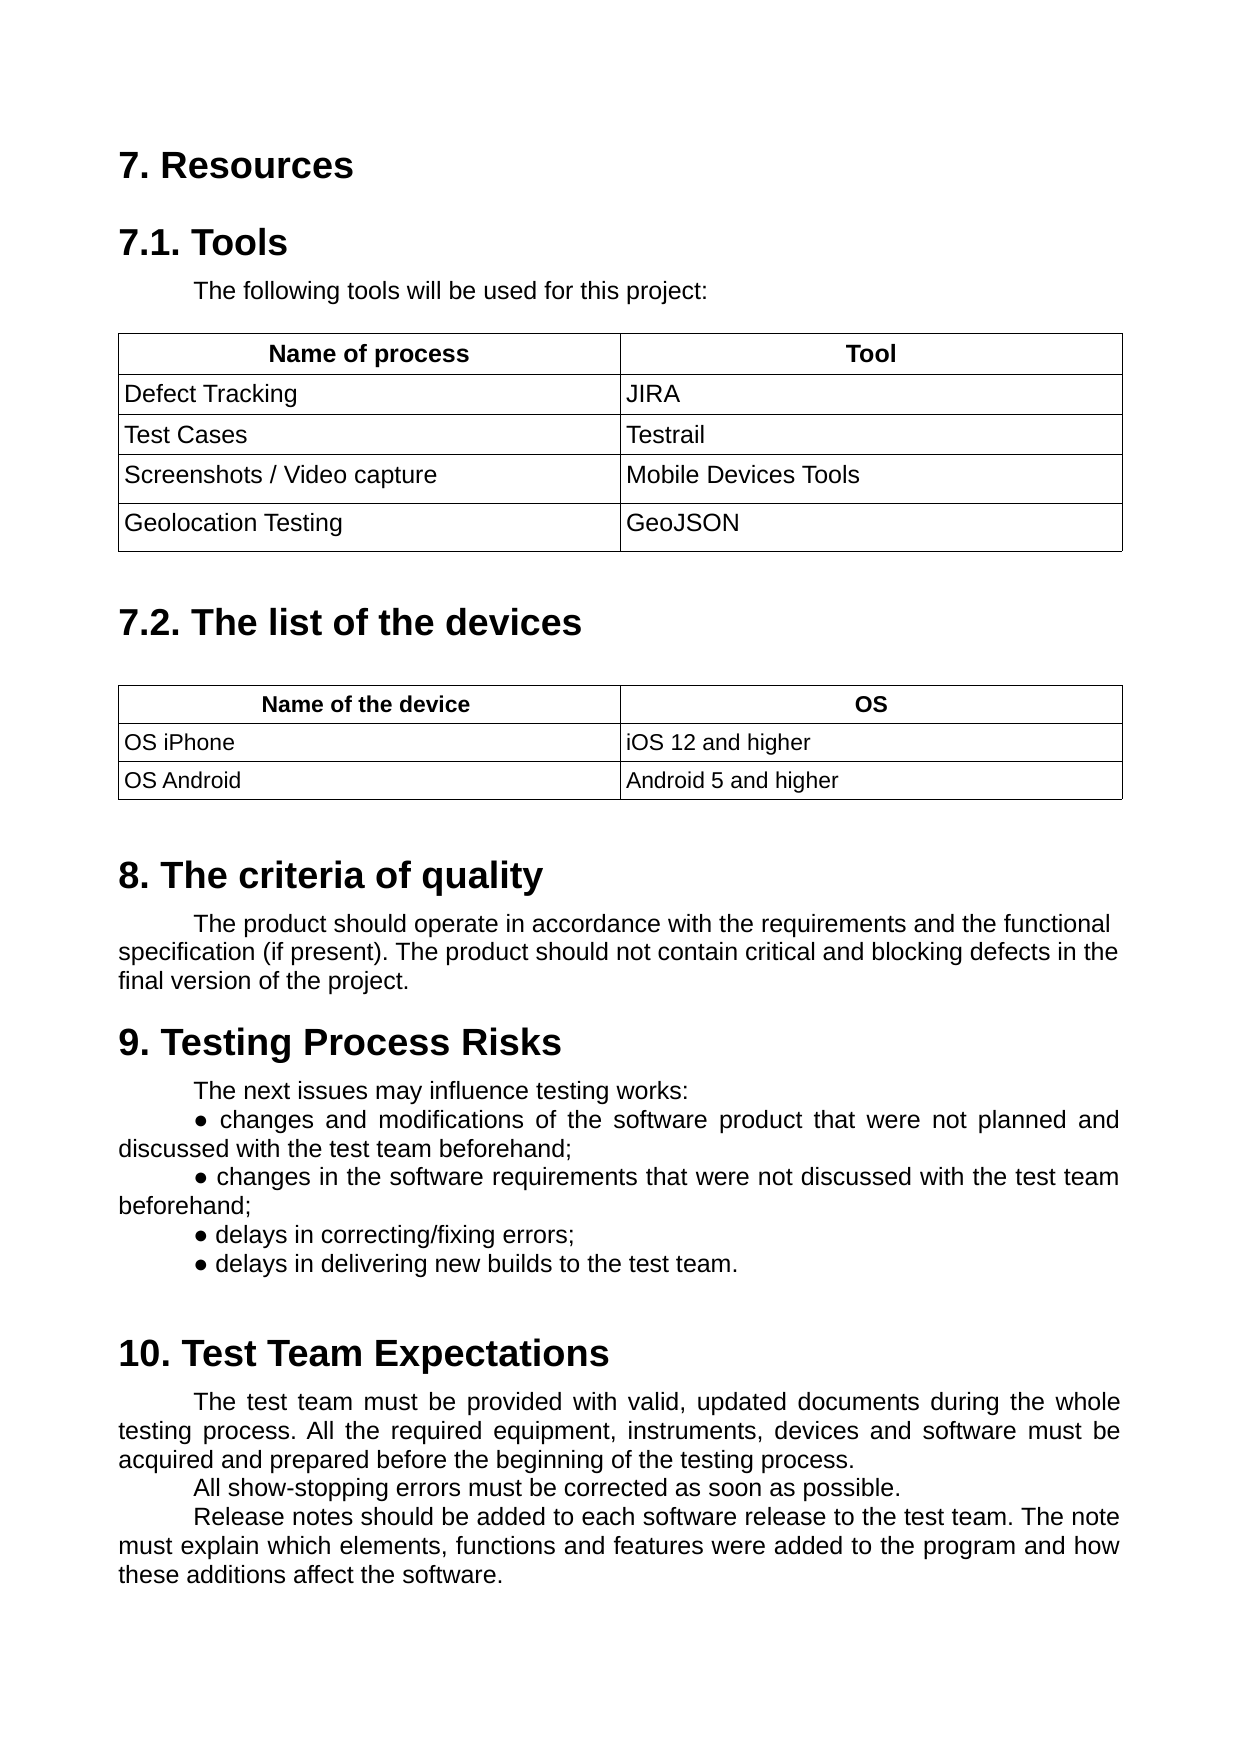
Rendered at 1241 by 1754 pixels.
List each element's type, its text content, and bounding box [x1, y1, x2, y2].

text The following tools will be used for this project: [118, 276, 1122, 304]
table_cell Android 5 and higher [621, 762, 1122, 799]
table_cell Mobile Devices Tools [621, 455, 1122, 502]
text ● changes and modifications of the software product that were not planned and discussed with the test team beforehand; [118, 1105, 1122, 1162]
table_header OS [621, 686, 1122, 723]
table_cell GeoJSON [621, 504, 1122, 551]
table_cell iOS 12 and higher [621, 724, 1122, 761]
text ● changes in the software requirements that were not discussed with the test team beforehand; [118, 1162, 1122, 1220]
table_cell Geolocation Testing [119, 504, 620, 551]
table_cell Testrail [621, 415, 1122, 454]
subtitle 7.1. Tools [118, 220, 1122, 263]
text ● delays in correcting/fixing errors; [118, 1220, 1122, 1248]
subtitle 9. Testing Process Risks [118, 1020, 1122, 1063]
table_cell Screenshots / Video capture [119, 455, 620, 502]
table_header Name of process [119, 334, 620, 373]
subtitle 7.2. The list of the devices [118, 601, 1122, 644]
subtitle 8. The criteria of quality [118, 852, 1122, 896]
subtitle 10. Test Team Expectations [118, 1331, 1122, 1375]
subtitle 7. Resources [118, 143, 1122, 187]
table_cell OS iPhone [119, 724, 620, 761]
text The next issues may influence testing works: [118, 1076, 1122, 1105]
text Release notes should be added to each software release to the test team. The note must explain which elements, functions and features were added to the program and how these additions affect the software. [118, 1502, 1122, 1588]
table_header Name of the device [119, 686, 620, 723]
text The test team must be provided with valid, updated documents during the whole testing process. All the required equipment, instruments, devices and software must be acquired and prepared before the beginning of the testing process. [118, 1387, 1122, 1473]
text ● delays in delivering new builds to the test team. [118, 1248, 1122, 1277]
table_header Tool [621, 334, 1122, 373]
table_cell Test Cases [119, 415, 620, 454]
text All show-stopping errors must be corrected as soon as possible. [118, 1473, 1122, 1502]
table_cell Defect Tracking [119, 375, 620, 414]
text The product should operate in accordance with the requirements and the functional specification (if present). The product should not contain critical and blocking defects in the final version of the project. [118, 909, 1122, 995]
table_cell OS Android [119, 762, 620, 799]
table_cell JIRA [621, 375, 1122, 414]
